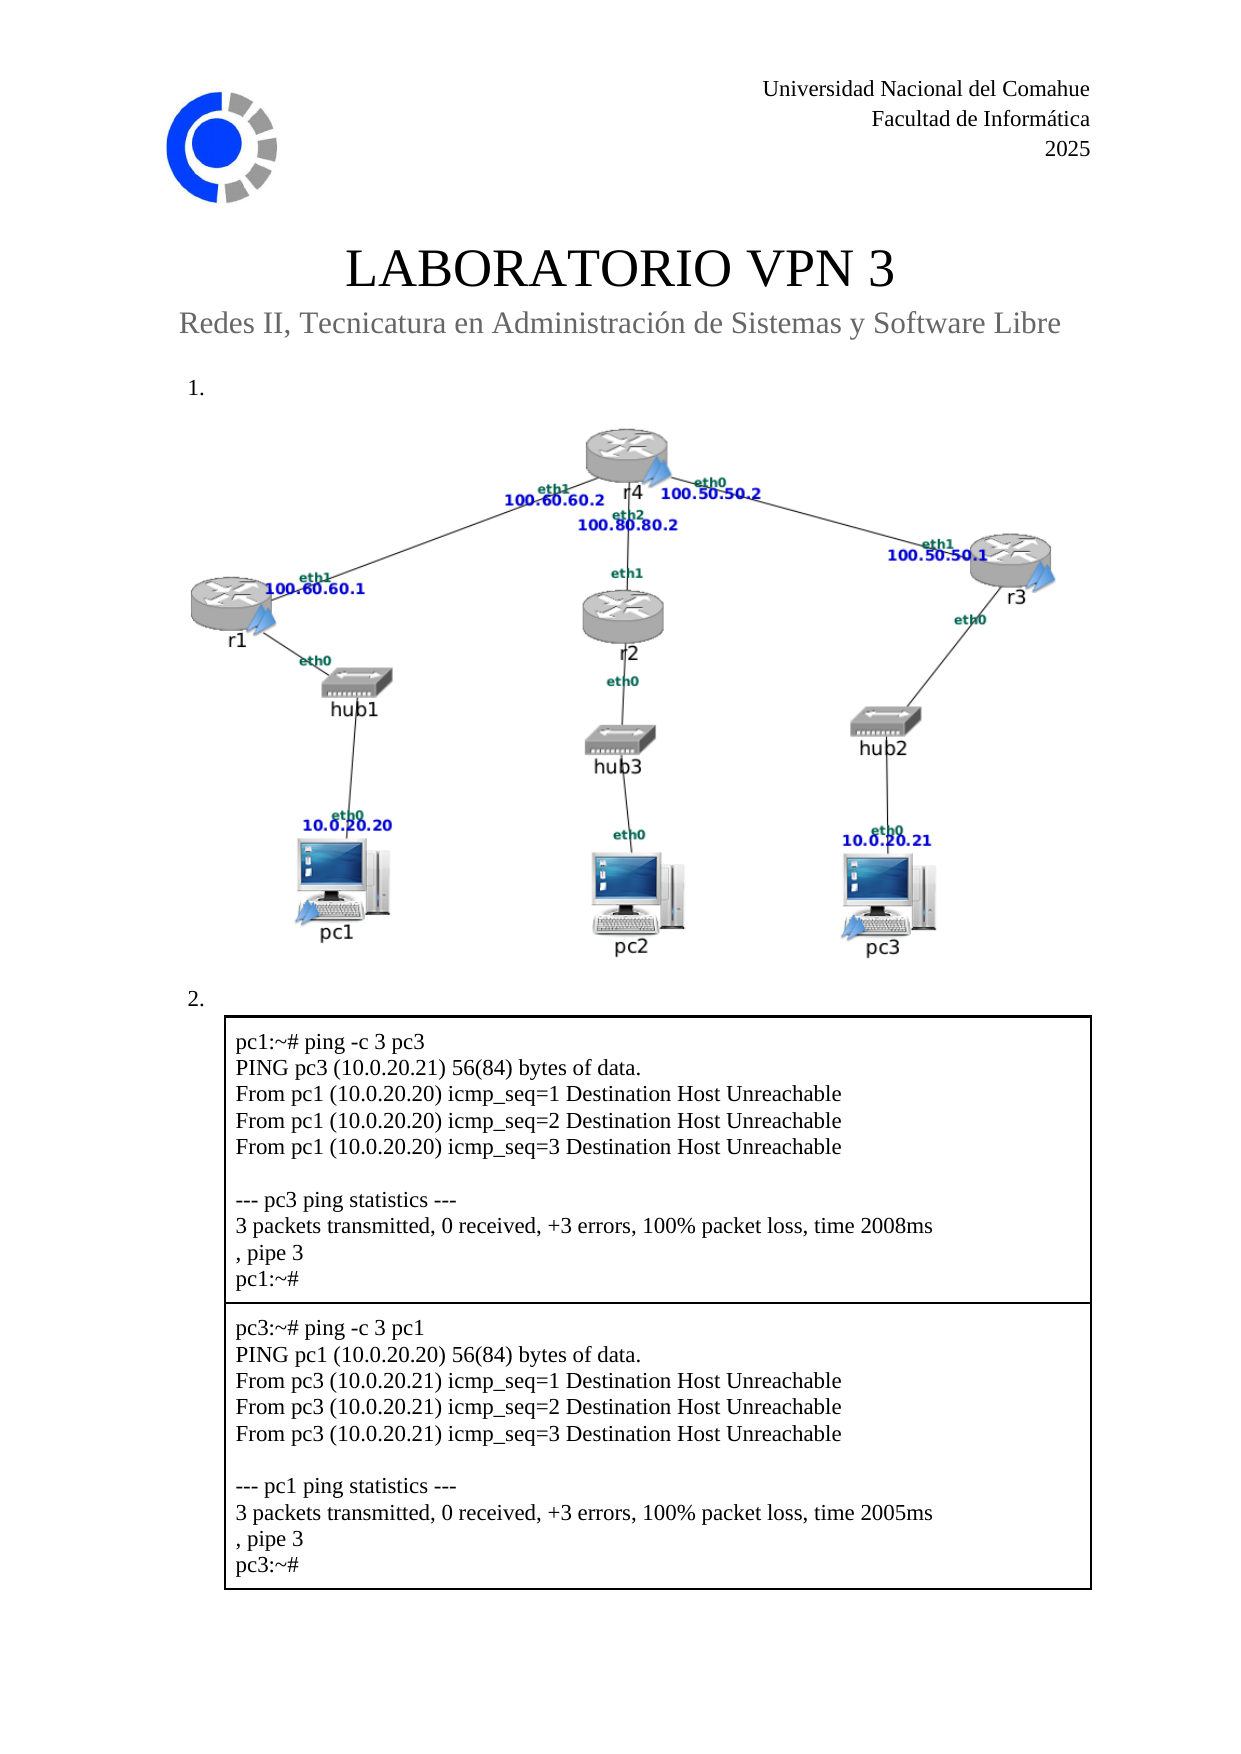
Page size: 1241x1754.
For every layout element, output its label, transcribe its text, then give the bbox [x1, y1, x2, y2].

title LABORATORIO VPN 3 [150, 236, 1090, 298]
table_header pc1:~# ping -c 3 pc3 PING pc3 (10.0.20.21) 56(84) bytes of data. From pc1 (10.0.20.20) icmp_seq=1 Destination Host Unreachable From pc1 (10.0.20.20) icmp_seq=2 Destination Host Unreachable From pc1 (10.0.20.20) icmp_seq=3 Destination Host Unreachable --- pc3 ping statistics --- 3 packets transmitted, 0 received, +3 errors, 100% packet loss, time 2008ms , pipe 3 pc1:~# [226, 1018, 1090, 1302]
picture [153, 78, 293, 211]
picture [150, 404, 1091, 982]
subtitle Redes II, Tecnicatura en Administración de Sistemas y Software Libre [150, 305, 1090, 341]
table_cell pc3:~# ping -c 3 pc1 PING pc1 (10.0.20.20) 56(84) bytes of data. From pc3 (10.0.20.21) icmp_seq=1 Destination Host Unreachable From pc3 (10.0.20.21) icmp_seq=2 Destination Host Unreachable From pc3 (10.0.20.21) icmp_seq=3 Destination Host Unreachable --- pc1 ping statistics --- 3 packets transmitted, 0 received, +3 errors, 100% packet loss, time 2005ms , pipe 3 pc3:~# [226, 1304, 1090, 1588]
